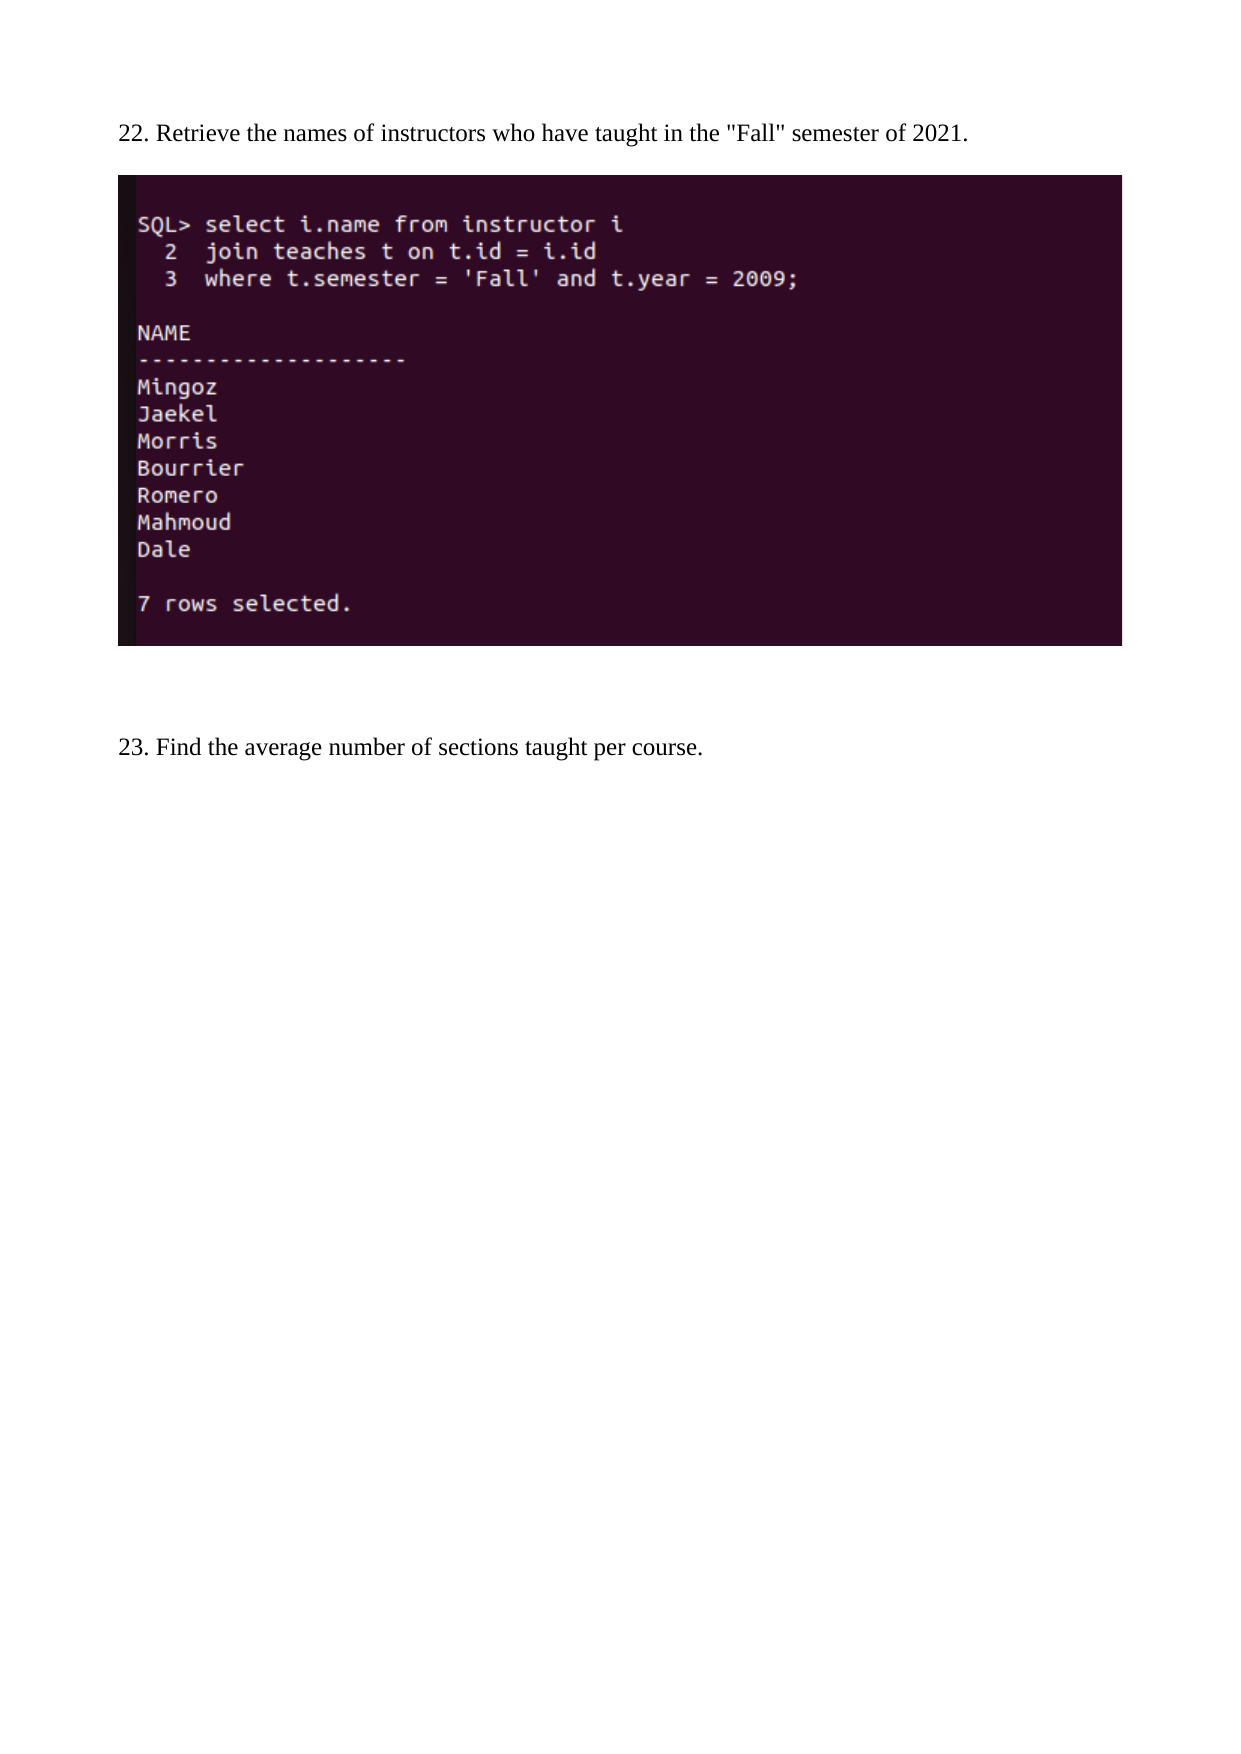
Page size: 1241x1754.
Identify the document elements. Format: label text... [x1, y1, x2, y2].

text 23. Find the average number of sections taught per course. [118, 732, 1122, 760]
text 22. Retrieve the names of instructors who have taught in the "Fall" semester of 2021. [118, 118, 1122, 147]
picture [118, 175, 1123, 646]
